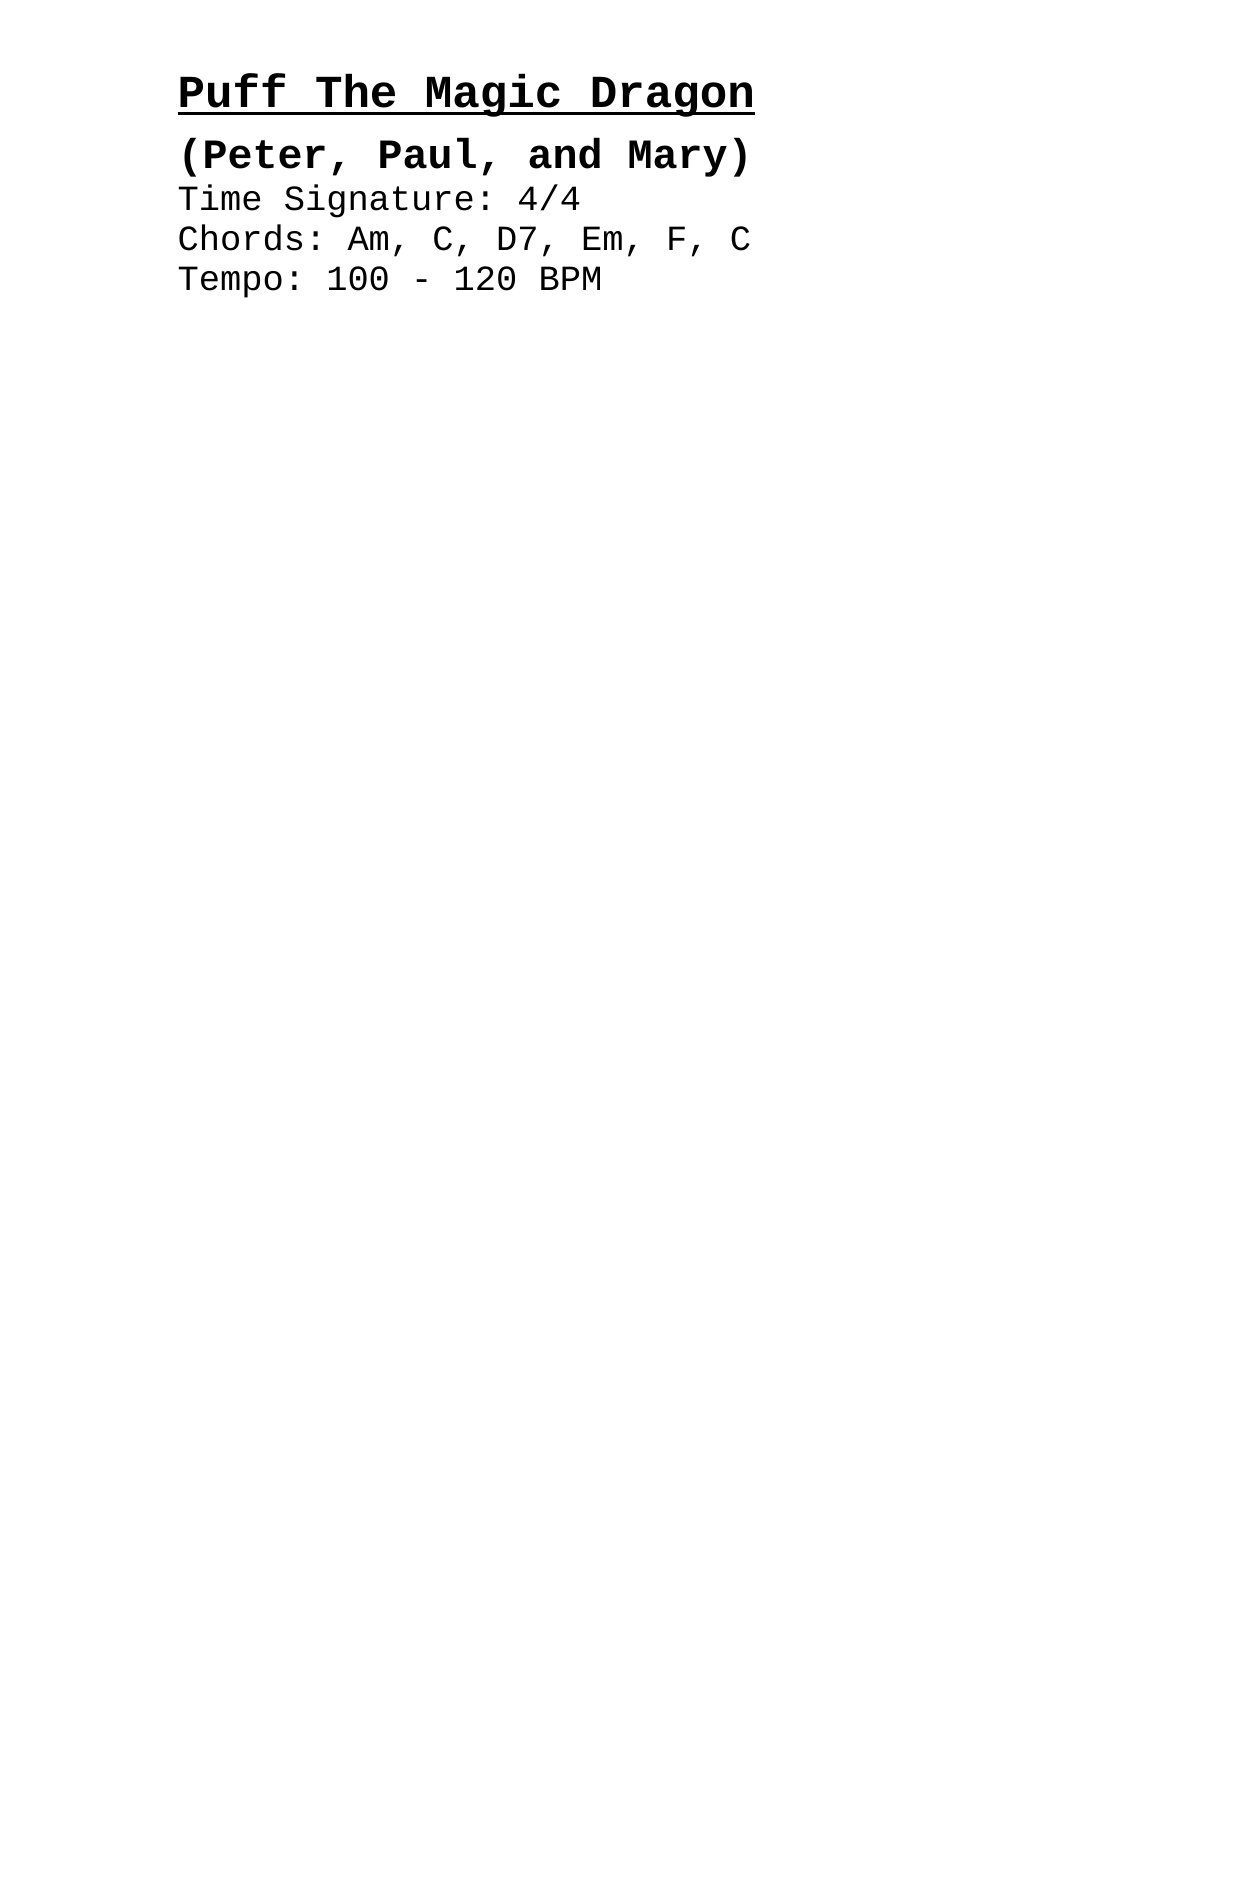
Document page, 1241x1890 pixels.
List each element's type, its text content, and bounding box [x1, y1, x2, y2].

subtitle Puff The Magic Dragon [177, 69, 1196, 121]
text Chords: Am, C, D7, Em, F, C [177, 221, 1196, 261]
text Time Signature: 4/4 [177, 181, 1196, 221]
subtitle (Peter, Paul, and Mary) [177, 134, 1196, 181]
text Tempo: 100 - 120 BPM [177, 261, 1196, 301]
